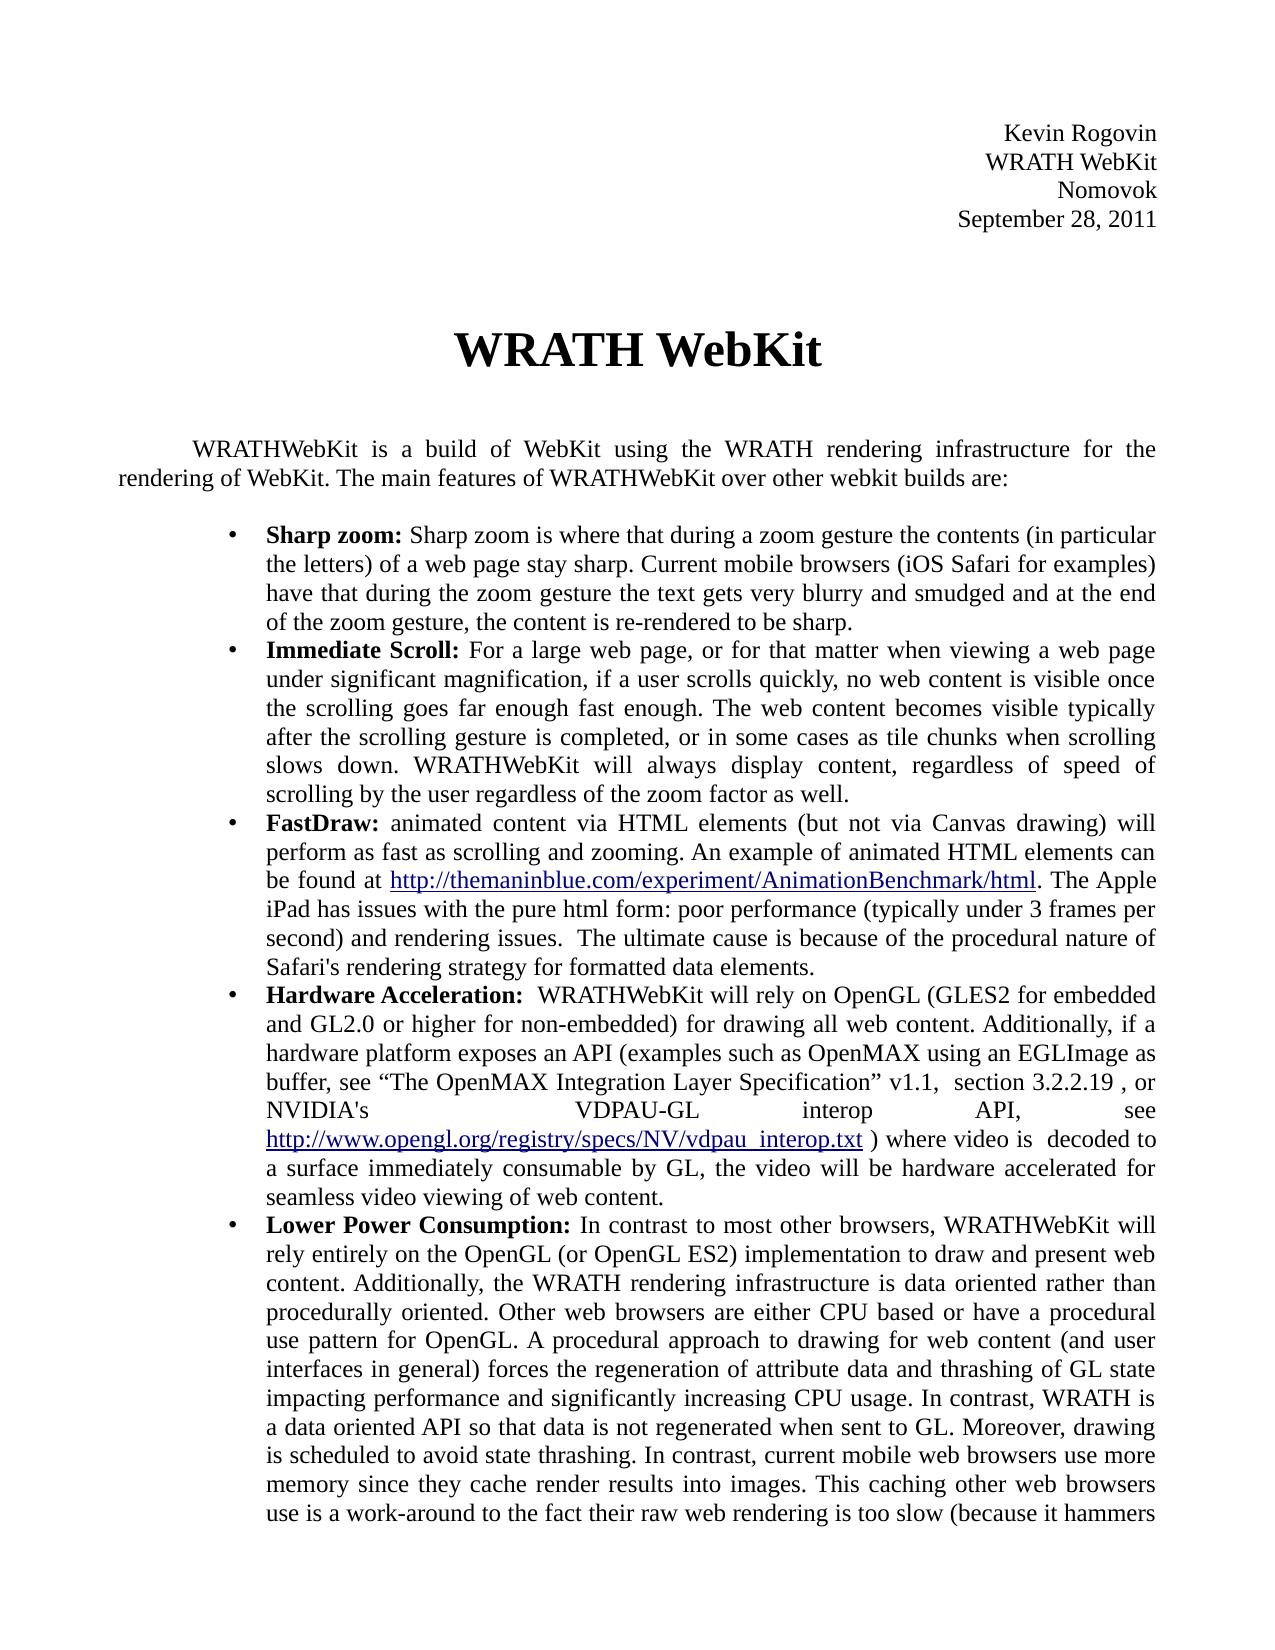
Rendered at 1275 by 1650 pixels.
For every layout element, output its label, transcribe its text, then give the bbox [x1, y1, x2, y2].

text WRATH WebKit [118, 147, 1157, 176]
text WRATH WebKit [118, 319, 1157, 377]
text Kevin Rogovin [118, 118, 1157, 147]
list Sharp zoom: Sharp zoom is where that during a zoom gesture the contents (in particular the letters) of a web page stay sharp. Current mobile browsers (iOS Safari for examples) have that during the zoom gesture the text gets very blurry and smudged and at the end of the zoom gesture, the content is re-rendered to be sharp. [228, 521, 1157, 636]
list FastDraw: animated content via HTML elements (but not via Canvas drawing) will perform as fast as scrolling and zooming. An example of animated HTML elements can be found at http://themaninblue.com/experiment/AnimationBenchmark/html. The Apple iPad has issues with the pure html form: poor performance (typically under 3 frames per second) and rendering issues. The ultimate cause is because of the procedural nature of Safari's rendering strategy for formatted data elements. [228, 808, 1157, 981]
list Lower Power Consumption: In contrast to most other browsers, WRATHWebKit will rely entirely on the OpenGL (or OpenGL ES2) implementation to draw and present web content. Additionally, the WRATH rendering infrastructure is data oriented rather than procedurally oriented. Other web browsers are either CPU based or have a procedural use pattern for OpenGL. A procedural approach to drawing for web content (and user interfaces in general) forces the regeneration of attribute data and thrashing of GL state impacting performance and significantly increasing CPU usage. In contrast, WRATH is a data oriented API so that data is not regenerated when sent to GL. Moreover, drawing is scheduled to avoid state thrashing. In contrast, current mobile web browsers use more memory since they cache render results into images. This caching other web browsers use is a work-around to the fact their raw web rendering is too slow (because it hammers [228, 1211, 1157, 1527]
list Immediate Scroll: For a large web page, or for that matter when viewing a web page under significant magnification, if a user scrolls quickly, no web content is visible once the scrolling goes far enough fast enough. The web content becomes visible typically after the scrolling gesture is completed, or in some cases as tile chunks when scrolling slows down. WRATHWebKit will always display content, regardless of speed of scrolling by the user regardless of the zoom factor as well. [228, 636, 1157, 808]
text September 28, 2011 [118, 204, 1157, 233]
list Hardware Acceleration: WRATHWebKit will rely on OpenGL (GLES2 for embedded and GL2.0 or higher for non-embedded) for drawing all web content. Additionally, if a hardware platform exposes an API (examples such as OpenMAX using an EGLImage as buffer, see “The OpenMAX Integration Layer Specification” v1.1, section 3.2.2.19 , or NVIDIA's VDPAU-GL interop API, see http://www.opengl.org/registry/specs/NV/vdpau_interop.txt ) where video is decoded to a surface immediately consumable by GL, the video will be hardware accelerated for seamless video viewing of web content. [228, 981, 1157, 1211]
text Nomovok [118, 176, 1157, 204]
text WRATHWebKit is a build of WebKit using the WRATH rendering infrastructure for the rendering of WebKit. The main features of WRATHWebKit over other webkit builds are: [118, 434, 1157, 492]
